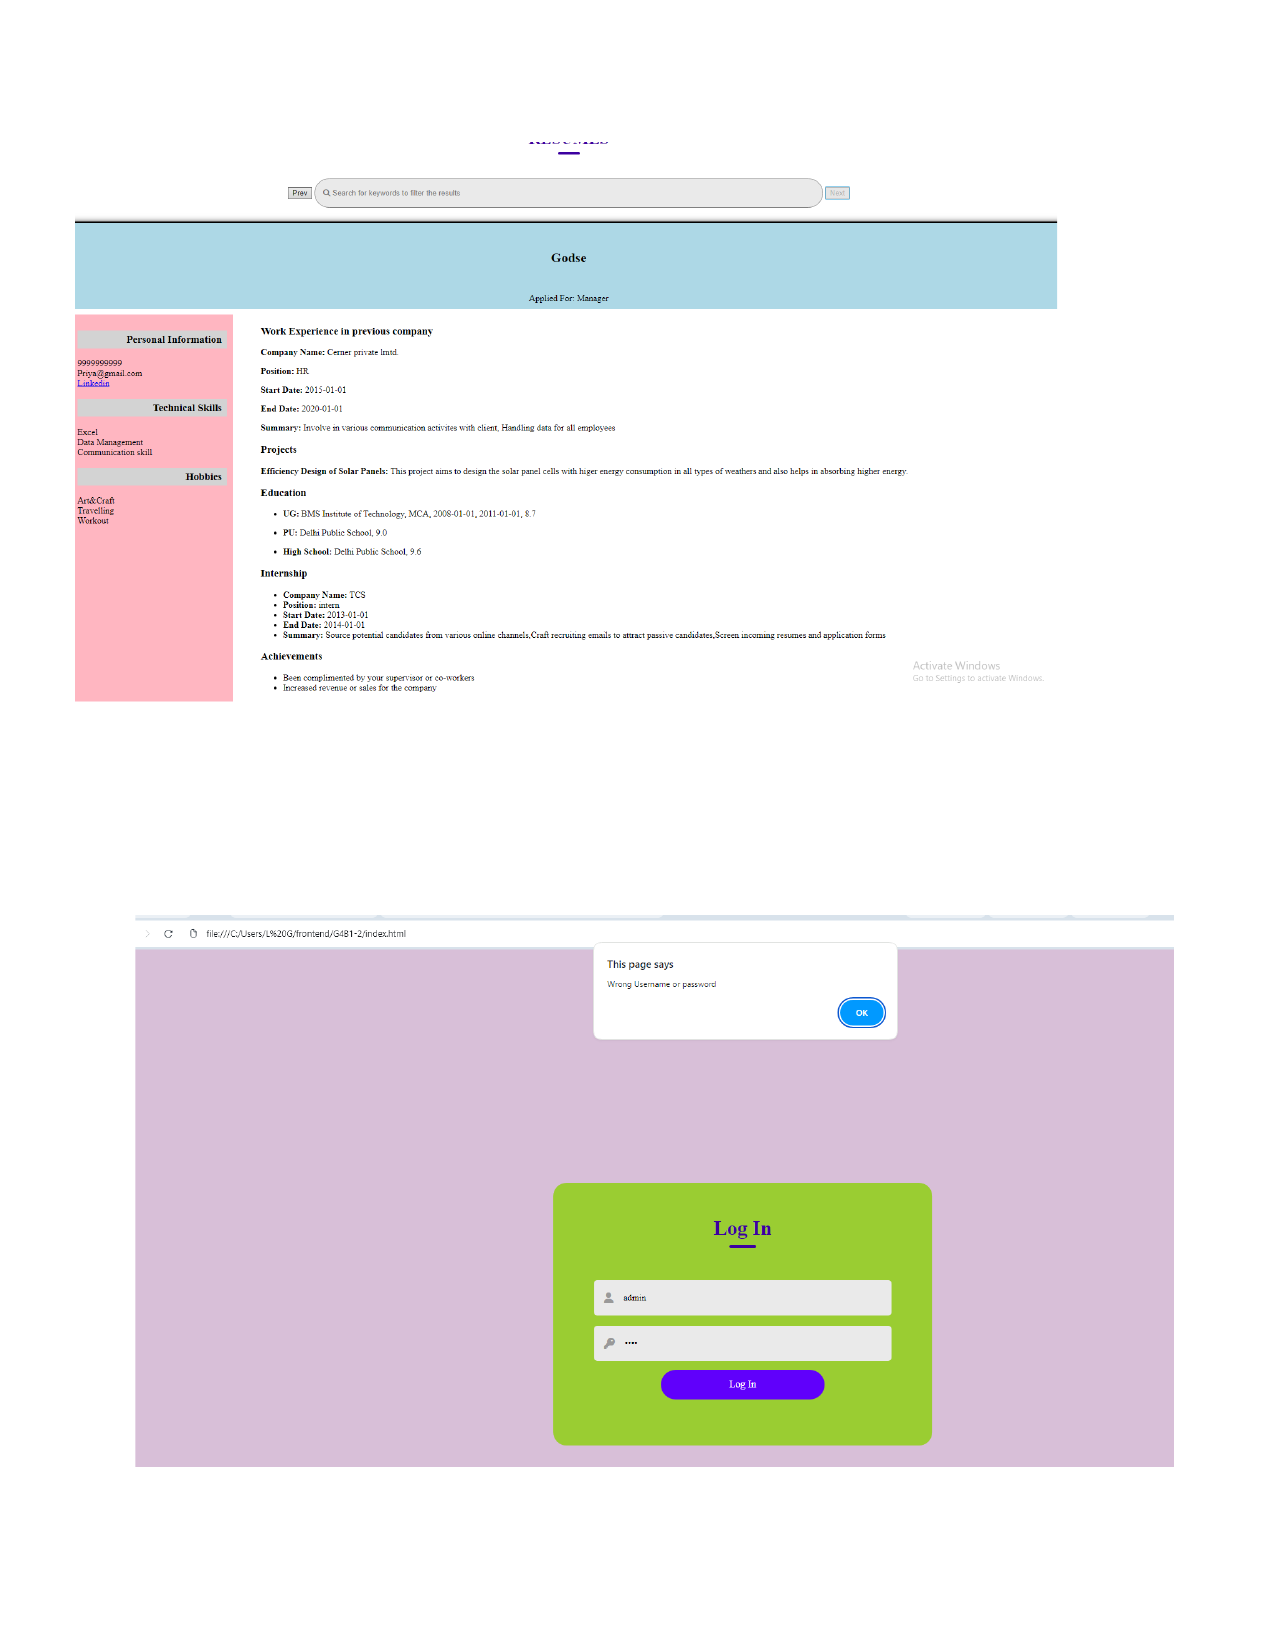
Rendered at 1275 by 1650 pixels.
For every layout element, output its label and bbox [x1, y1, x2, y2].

picture [75, 142, 1058, 707]
picture [135, 915, 1174, 1467]
